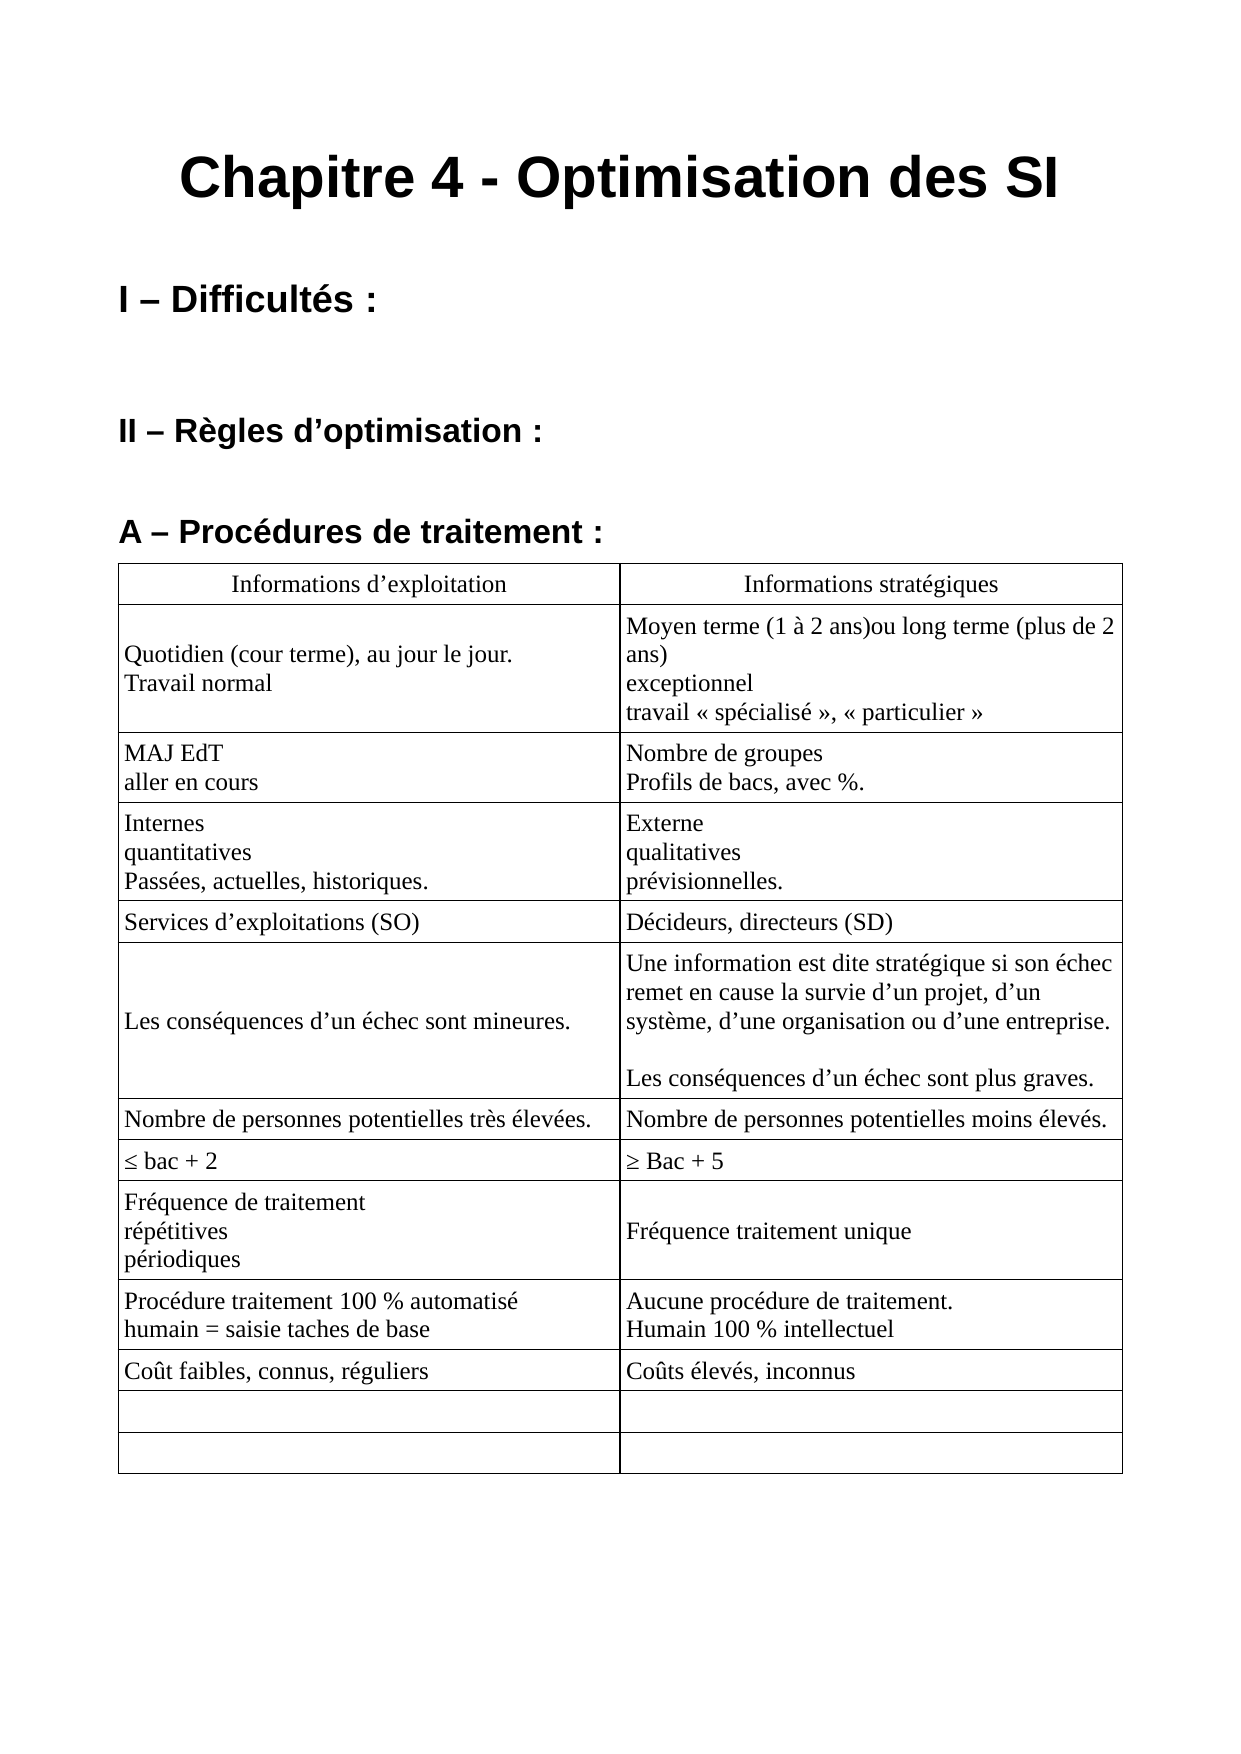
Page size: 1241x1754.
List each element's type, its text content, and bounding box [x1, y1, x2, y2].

table_cell Procédure traitement 100 % automatisé humain = saisie taches de base [119, 1280, 619, 1349]
table_cell Internes quantitatives Passées, actuelles, historiques. [119, 803, 619, 900]
subtitle I – Difficultés : [118, 276, 1122, 320]
table_cell Coût faibles, connus, réguliers [119, 1350, 619, 1390]
table_cell [119, 1391, 619, 1432]
table_cell [119, 1433, 619, 1473]
table_header Informations d’exploitation [119, 564, 619, 604]
table_cell Externe qualitatives prévisionnelles. [621, 803, 1122, 900]
subtitle A – Procédures de traitement : [118, 512, 1122, 550]
table_cell [621, 1391, 1122, 1432]
table_cell ≥ Bac + 5 [621, 1140, 1122, 1180]
table_cell ≤ bac + 2 [119, 1140, 619, 1180]
table_cell MAJ EdT aller en cours [119, 733, 619, 802]
table_cell Aucune procédure de traitement. Humain 100 % intellectuel [621, 1280, 1122, 1349]
table_cell Les conséquences d’un échec sont mineures. [119, 943, 619, 1098]
title Chapitre 4 - Optimisation des SI [118, 143, 1122, 210]
table_cell Nombre de personnes potentielles très élevées. [119, 1099, 619, 1139]
table_cell Services d’exploitations (SO) [119, 901, 619, 942]
table_cell Une information est dite stratégique si son échec remet en cause la survie d’un projet, d’un système, d’une organisation ou d’une entreprise. Les conséquences d’un échec sont plus graves. [621, 943, 1122, 1098]
table_header Informations stratégiques [621, 564, 1122, 604]
table_cell Moyen terme (1 à 2 ans)ou long terme (plus de 2 ans) exceptionnel travail « spécialisé », « particulier » [621, 605, 1122, 732]
table_cell Nombre de groupes Profils de bacs, avec %. [621, 733, 1122, 802]
table_cell [621, 1433, 1122, 1473]
table_cell Fréquence traitement unique [621, 1181, 1122, 1279]
table_cell Décideurs, directeurs (SD) [621, 901, 1122, 942]
table_cell Fréquence de traitement répétitives périodiques [119, 1181, 619, 1279]
table_cell Quotidien (cour terme), au jour le jour. Travail normal [119, 605, 619, 732]
subtitle II – Règles d’optimisation : [118, 411, 1122, 449]
table_cell Nombre de personnes potentielles moins élevés. [621, 1099, 1122, 1139]
table_cell Coûts élevés, inconnus [621, 1350, 1122, 1390]
